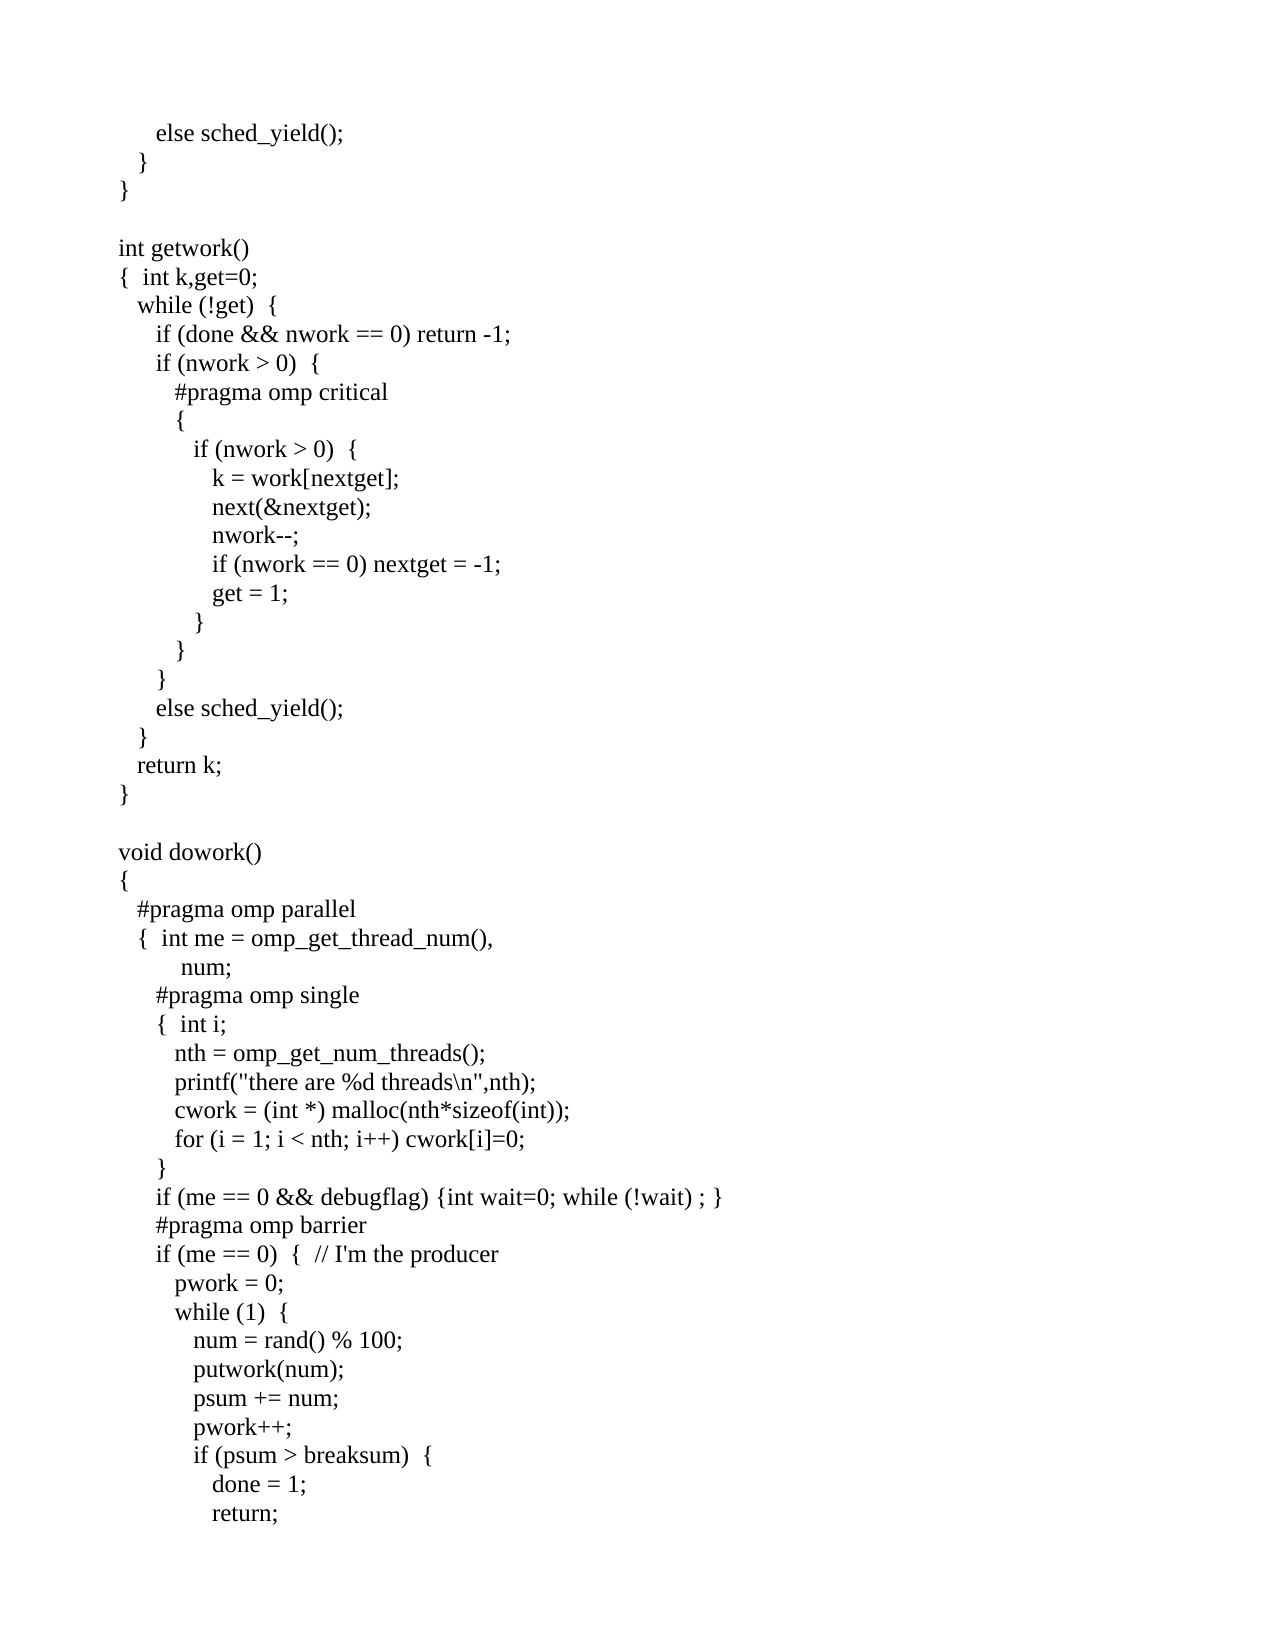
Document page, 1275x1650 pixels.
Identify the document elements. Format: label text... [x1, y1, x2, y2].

text int getwork() [118, 233, 1157, 262]
text return k; [118, 751, 1157, 779]
text next(&nextget); [118, 492, 1157, 521]
text } [118, 1153, 1157, 1182]
text } [118, 147, 1157, 176]
text if (nwork == 0) nextget = -1; [118, 549, 1157, 578]
text return; [118, 1498, 1157, 1527]
text #pragma omp barrier [118, 1211, 1157, 1239]
text pwork = 0; [118, 1268, 1157, 1297]
text { int i; [118, 1009, 1157, 1038]
text num = rand() % 100; [118, 1326, 1157, 1354]
text { [118, 406, 1157, 434]
text if (me == 0) { // I'm the producer [118, 1239, 1157, 1268]
text } [118, 664, 1157, 693]
text while (1) { [118, 1297, 1157, 1326]
text else sched_yield(); [118, 118, 1157, 147]
text #pragma omp single [118, 981, 1157, 1009]
text num; [118, 952, 1157, 981]
text while (!get) { [118, 291, 1157, 319]
text } [118, 722, 1157, 751]
text putwork(num); [118, 1354, 1157, 1383]
text for (i = 1; i < nth; i++) cwork[i]=0; [118, 1124, 1157, 1153]
text } [118, 779, 1157, 808]
text if (done && nwork == 0) return -1; [118, 319, 1157, 348]
text done = 1; [118, 1469, 1157, 1498]
text k = work[nextget]; [118, 463, 1157, 492]
text pwork++; [118, 1412, 1157, 1441]
text if (nwork > 0) { [118, 434, 1157, 463]
text else sched_yield(); [118, 693, 1157, 722]
text psum += num; [118, 1383, 1157, 1412]
text { int me = omp_get_thread_num(), [118, 923, 1157, 952]
text #pragma omp parallel [118, 894, 1157, 923]
text nwork--; [118, 521, 1157, 549]
text void dowork() [118, 837, 1157, 866]
text } [118, 607, 1157, 636]
text cwork = (int *) malloc(nth*sizeof(int)); [118, 1096, 1157, 1124]
text } [118, 636, 1157, 664]
text if (nwork > 0) { [118, 348, 1157, 377]
text printf("there are %d threads\n",nth); [118, 1067, 1157, 1096]
text { int k,get=0; [118, 262, 1157, 291]
text #pragma omp critical [118, 377, 1157, 406]
text if (me == 0 && debugflag) {int wait=0; while (!wait) ; } [118, 1182, 1157, 1211]
text } [118, 176, 1157, 204]
text { [118, 866, 1157, 894]
text if (psum > breaksum) { [118, 1441, 1157, 1469]
text nth = omp_get_num_threads(); [118, 1038, 1157, 1067]
text get = 1; [118, 578, 1157, 607]
